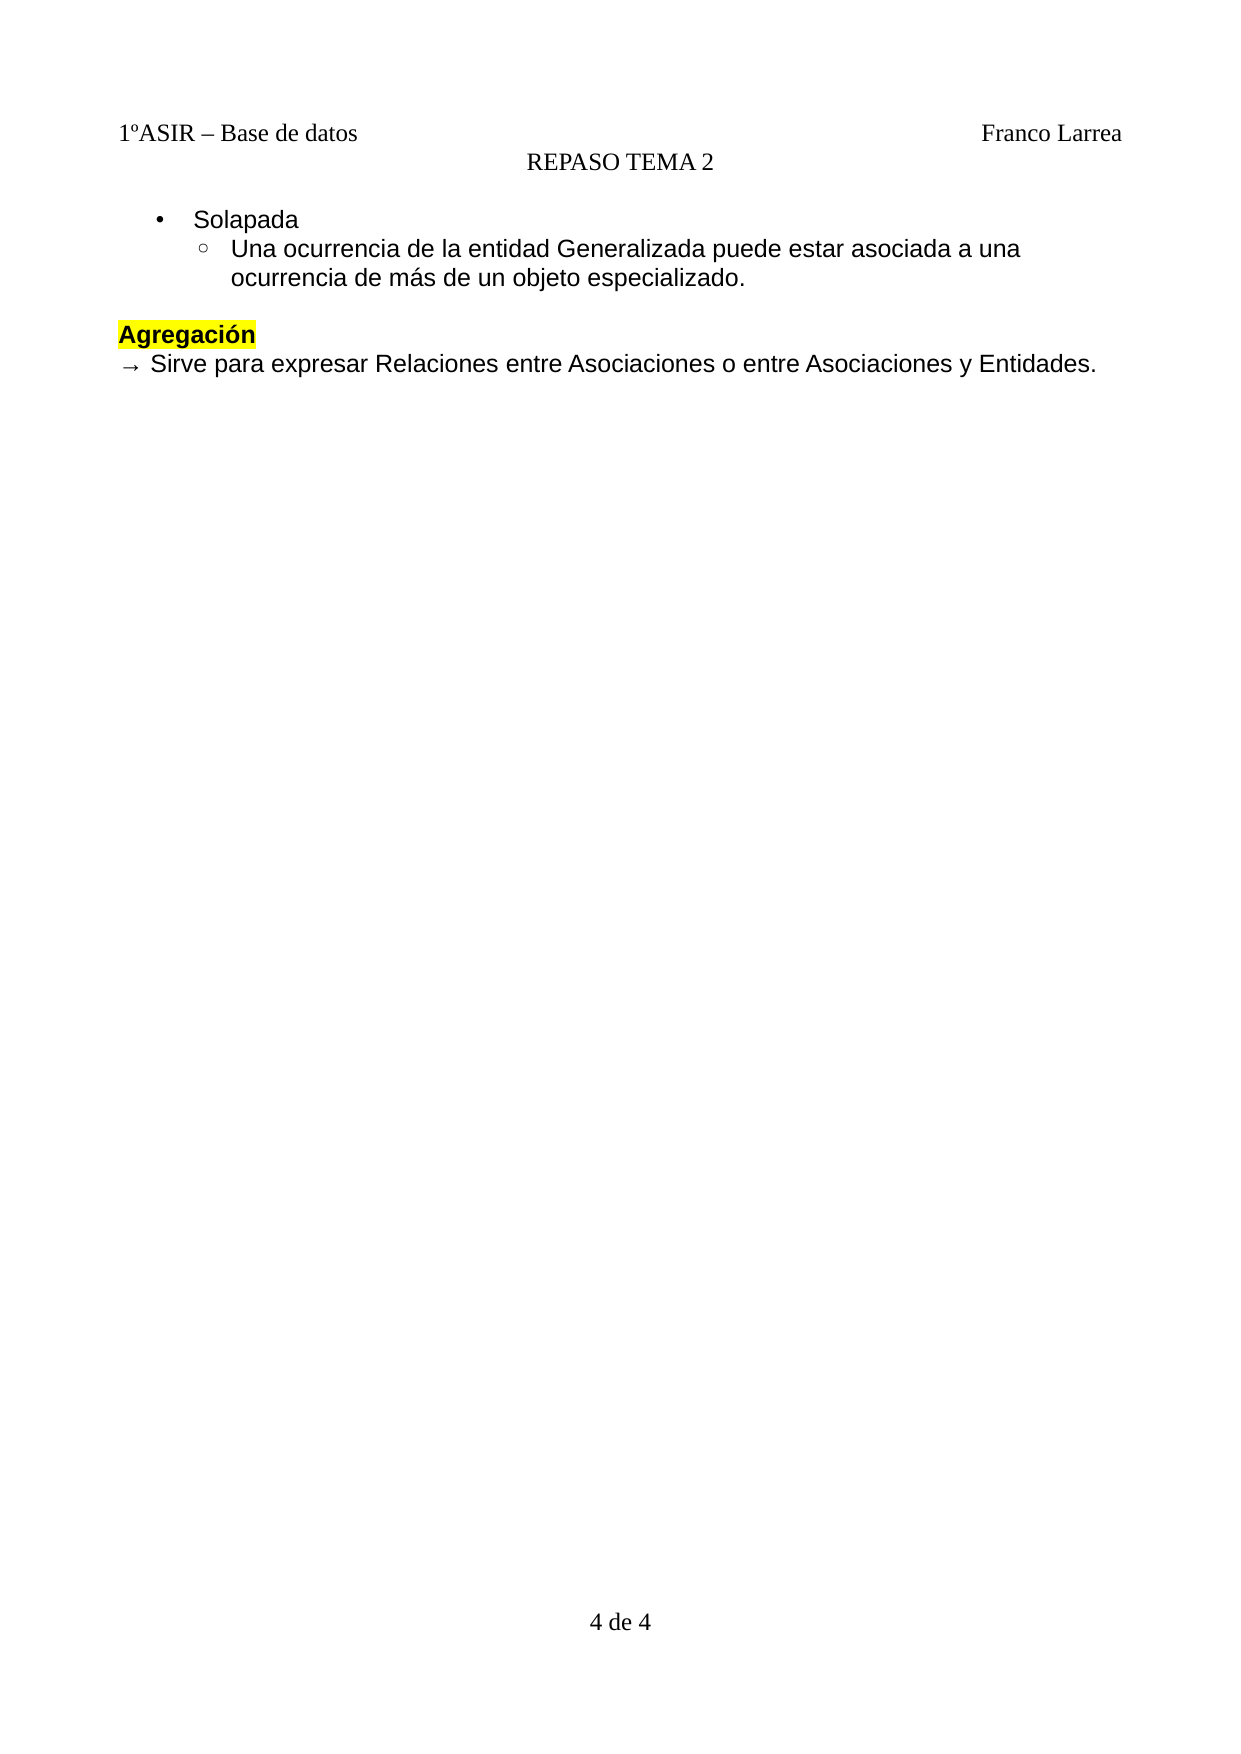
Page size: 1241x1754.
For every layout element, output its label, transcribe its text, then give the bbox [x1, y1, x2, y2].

list Solapada [156, 205, 1122, 234]
text → Sirve para expresar Relaciones entre Asociaciones o entre Asociaciones y Entidades. [118, 349, 1122, 378]
text Agregación [118, 320, 1122, 349]
list Una ocurrencia de la entidad Generalizada puede estar asociada a una ocurrencia de más de un objeto especializado. [193, 234, 1122, 292]
